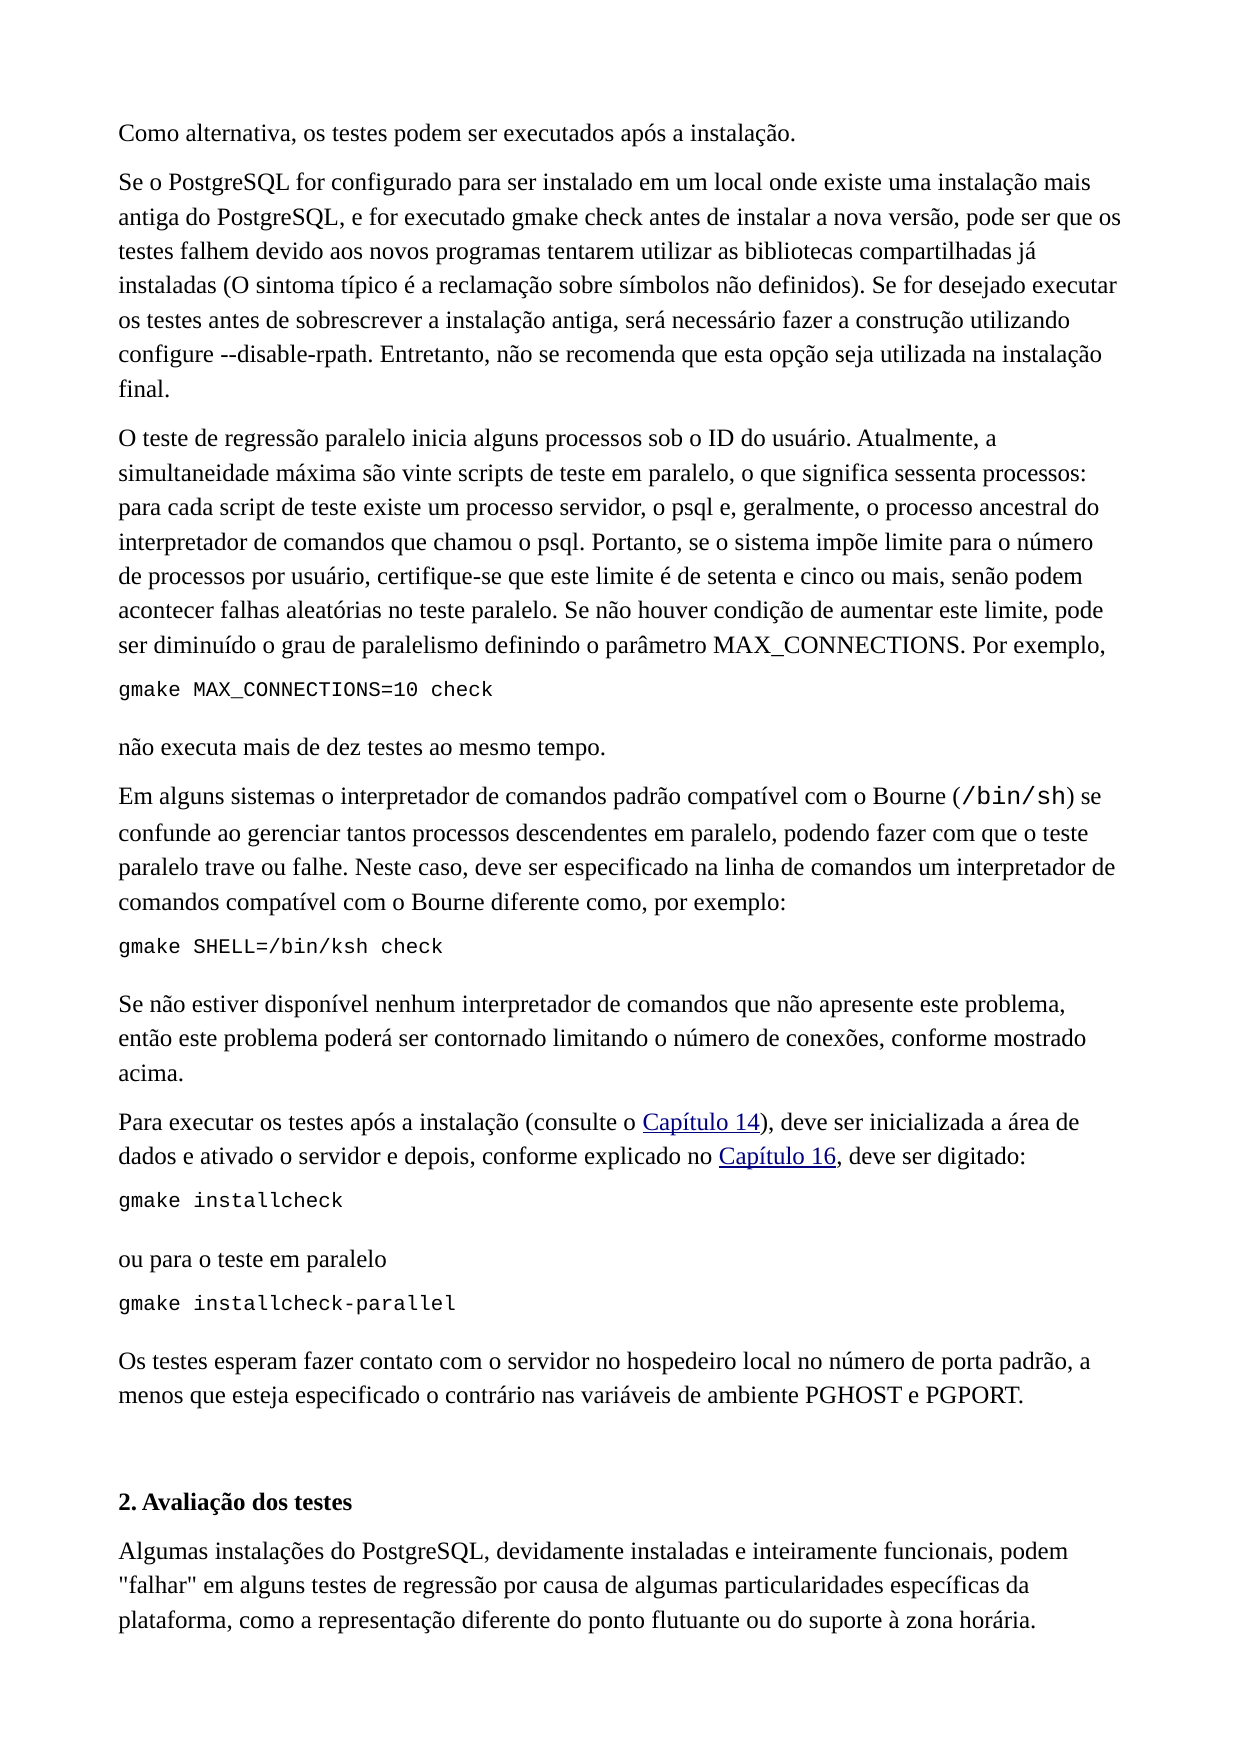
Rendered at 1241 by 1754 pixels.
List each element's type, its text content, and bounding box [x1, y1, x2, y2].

text gmake SHELL=/bin/ksh check [118, 936, 1122, 959]
text O teste de regressão paralelo inicia alguns processos sob o ID do usuário. Atualmente, a simultaneidade máxima são vinte scripts de teste em paralelo, o que significa sessenta processos: para cada script de teste existe um processo servidor, o psql e, geralmente, o processo ancestral do interpretador de comandos que chamou o psql. Portanto, se o sistema impõe limite para o número de processos por usuário, certifique-se que este limite é de setenta e cinco ou mais, senão podem acontecer falhas aleatórias no teste paralelo. Se não houver condição de aumentar este limite, pode ser diminuído o grau de paralelismo definindo o parâmetro MAX_CONNECTIONS. Por exemplo, [118, 423, 1122, 659]
text Se o PostgreSQL for configurado para ser instalado em um local onde existe uma instalação mais antiga do PostgreSQL, e for executado gmake check antes de instalar a nova versão, pode ser que os testes falhem devido aos novos programas tentarem utilizar as bibliotecas compartilhadas já instaladas (O sintoma típico é a reclamação sobre símbolos não definidos). Se for desejado executar os testes antes de sobrescrever a instalação antiga, será necessário fazer a construção utilizando configure --disable-rpath. Entretanto, não se recomenda que esta opção seja utilizada na instalação final. [118, 167, 1122, 403]
text gmake installcheck [118, 1191, 1122, 1214]
text não executa mais de dez testes ao mesmo tempo. [118, 732, 1122, 761]
text Se não estiver disponível nenhum interpretador de comandos que não apresente este problema, então este problema poderá ser contornado limitando o número de conexões, conforme mostrado acima. [118, 989, 1122, 1087]
text Os testes esperam fazer contato com o servidor no hospedeiro local no número de porta padrão, a menos que esteja especificado o contrário nas variáveis de ambiente PGHOST e PGPORT. [118, 1346, 1122, 1409]
text gmake MAX_CONNECTIONS=10 check [118, 679, 1122, 703]
text 2. Avaliação dos testes [118, 1487, 1122, 1516]
text Algumas instalações do PostgreSQL, devidamente instaladas e inteiramente funcionais, podem "falhar" em alguns testes de regressão por causa de algumas particularidades específicas da plataforma, como a representação diferente do ponto flutuante ou do suporte à zona horária. [118, 1536, 1122, 1634]
text Em alguns sistemas o interpretador de comandos padrão compatível com o Bourne (/bin/sh) se confunde ao gerenciar tantos processos descendentes em paralelo, podendo fazer com que o teste paralelo trave ou falhe. Neste caso, deve ser especificado na linha de comandos um interpretador de comandos compatível com o Bourne diferente como, por exemplo: [118, 781, 1122, 916]
text Como alternativa, os testes podem ser executados após a instalação. [118, 118, 1122, 147]
text Para executar os testes após a instalação (consulte o Capítulo 14), deve ser inicializada a área de dados e ativado o servidor e depois, conforme explicado no Capítulo 16, deve ser digitado: [118, 1107, 1122, 1170]
text ou para o teste em paralelo [118, 1244, 1122, 1272]
text gmake installcheck-parallel [118, 1293, 1122, 1316]
